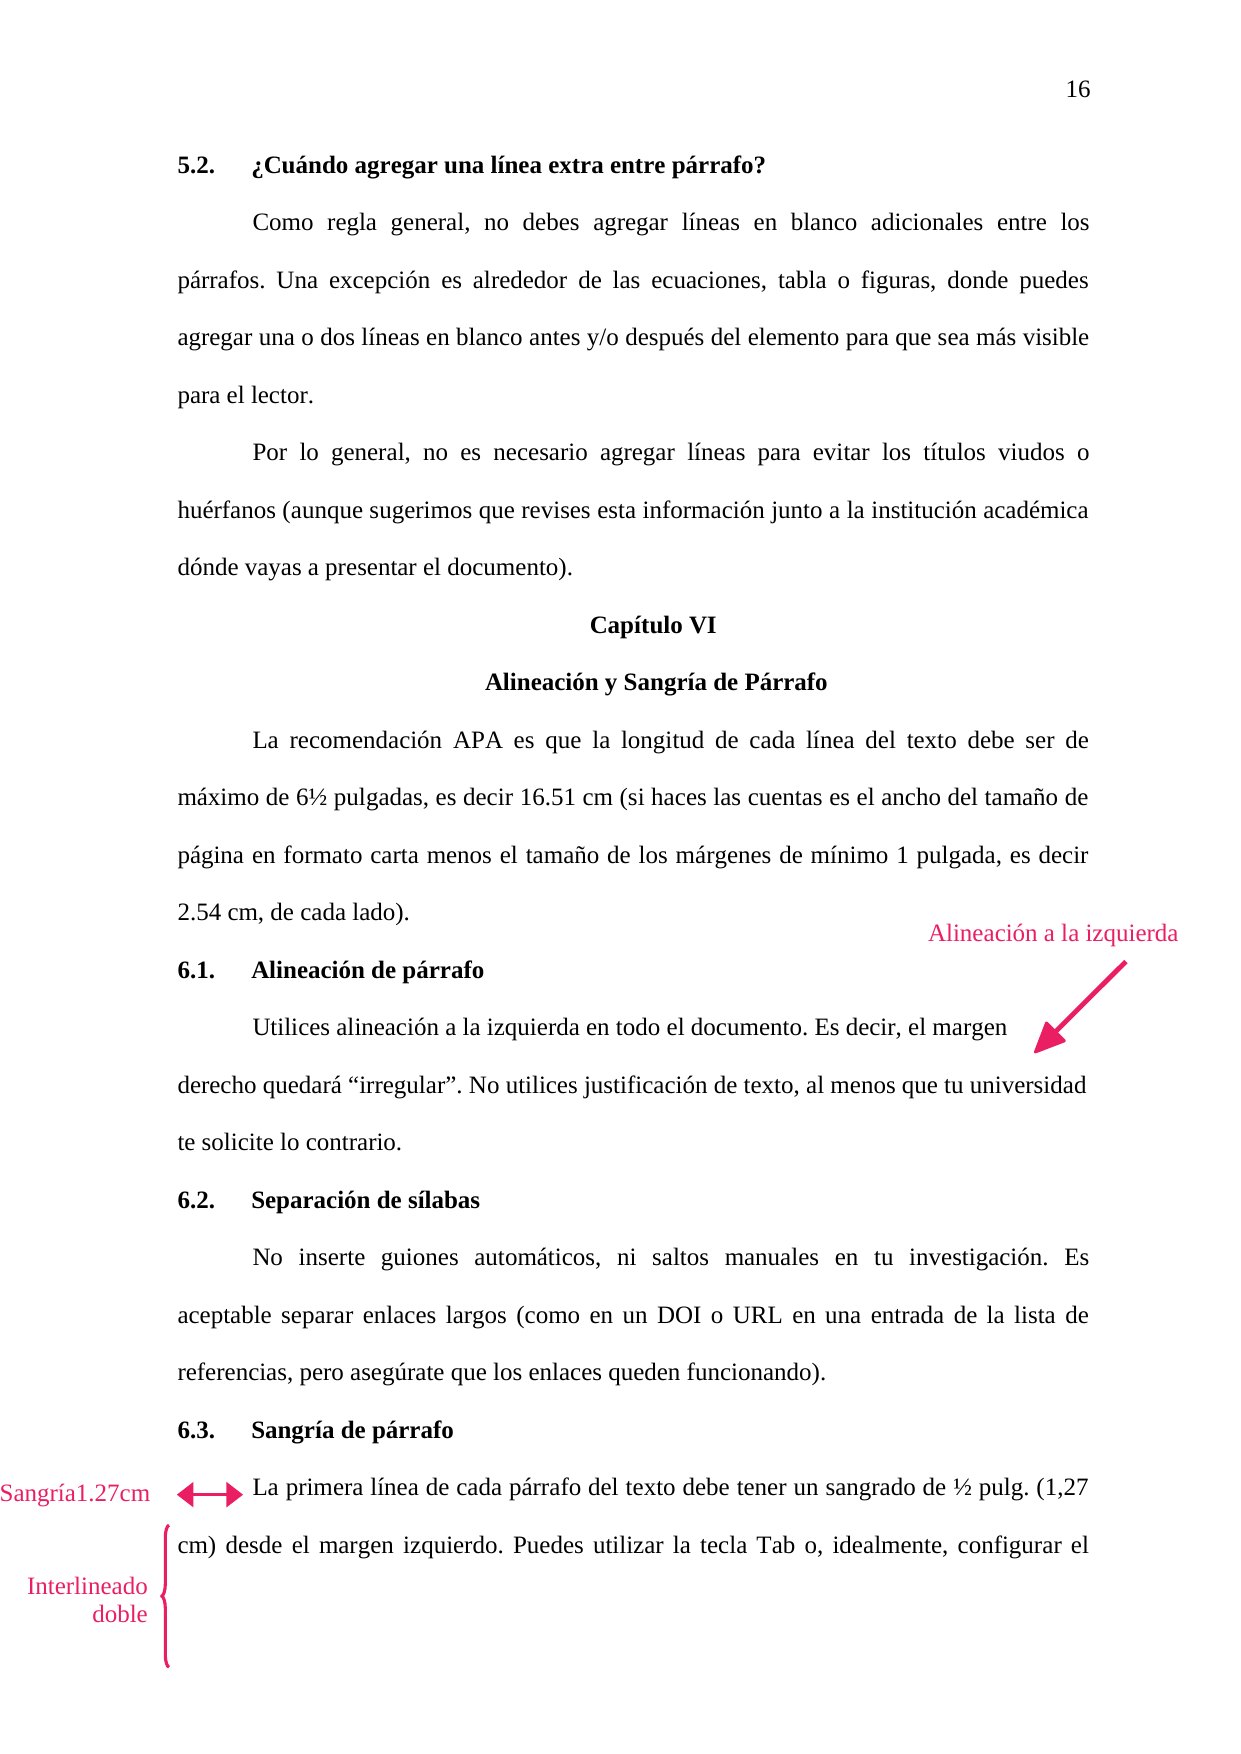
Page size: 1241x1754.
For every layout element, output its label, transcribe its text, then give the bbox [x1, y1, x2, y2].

subtitle Capítulo VI Alineación y Sangría de Párrafo [177, 610, 1090, 696]
text La recomendación APA es que la longitud de cada línea del texto debe ser de máximo de 6½ pulgadas, es decir 16.51 cm (si haces las cuentas es el ancho del tamaño de página en formato carta menos el tamaño de los márgenes de mínimo 1 pulgada, es decir 2.54 cm, de cada lado). [177, 869, 1090, 926]
text Utilices alineación a la izquierda en todo el documento. Es decir, el margen derecho quedará “irregular”. No utilices justificación de texto, al menos que tu universidad te solicite lo contrario. [177, 1012, 1090, 1156]
text Como regla general, no debes agregar líneas en blanco adicionales entre los párrafos. Una excepción es alrededor de las ecuaciones, tabla o figuras, donde puedes agregar una o dos líneas en blanco antes y/o después del elemento para que sea más visible para el lector. [177, 207, 1090, 265]
subtitle ¿Cuándo agregar una línea extra entre párrafo? [177, 150, 1090, 179]
subtitle Separación de sílabas [177, 1185, 1090, 1214]
text La recomendación APA es que la longitud de cada línea del texto debe ser de máximo de 6½ pulgadas, es decir 16.51 cm (si haces las cuentas es el ancho del tamaño de página en formato carta menos el tamaño de los márgenes de mínimo 1 pulgada, es decir 2.54 cm, de cada lado). [177, 811, 1090, 840]
text Por lo general, no es necesario agregar líneas para evitar los títulos viudos o huérfanos (aunque sugerimos que revises esta información junto a la institución académica dónde vayas a presentar el documento). [177, 524, 1090, 581]
text No inserte guiones automáticos, ni saltos manuales en tu investigación. Es aceptable separar enlaces largos (como en un DOI o URL en una entrada de la lista de referencias, pero asegúrate que los enlaces queden funcionando). [177, 1242, 1090, 1300]
text Como regla general, no debes agregar líneas en blanco adicionales entre los párrafos. Una excepción es alrededor de las ecuaciones, tabla o figuras, donde puedes agregar una o dos líneas en blanco antes y/o después del elemento para que sea más visible para el lector. [177, 351, 1090, 409]
text No inserte guiones automáticos, ni saltos manuales en tu investigación. Es aceptable separar enlaces largos (como en un DOI o URL en una entrada de la lista de referencias, pero asegúrate que los enlaces queden funcionando). [177, 1329, 1090, 1386]
text Como regla general, no debes agregar líneas en blanco adicionales entre los párrafos. Una excepción es alrededor de las ecuaciones, tabla o figuras, donde puedes agregar una o dos líneas en blanco antes y/o después del elemento para que sea más visible para el lector. [177, 294, 1090, 323]
text Por lo general, no es necesario agregar líneas para evitar los títulos viudos o huérfanos (aunque sugerimos que revises esta información junto a la institución académica dónde vayas a presentar el documento). [177, 437, 1090, 495]
subtitle Alineación de párrafo [177, 955, 1090, 984]
text La recomendación APA es que la longitud de cada línea del texto debe ser de máximo de 6½ pulgadas, es decir 16.51 cm (si haces las cuentas es el ancho del tamaño de página en formato carta menos el tamaño de los márgenes de mínimo 1 pulgada, es decir 2.54 cm, de cada lado). [177, 725, 1090, 783]
text La primera línea de cada párrafo del texto debe tener un sangrado de ½ pulg. (1,27 cm) desde el margen izquierdo. Puedes utilizar la tecla Tab o, idealmente, configurar el estilo de párrafos de en Word para lograr la sangría. Jamás utilices la barra de espacios para conseguir este efecto. [177, 1472, 1090, 1530]
subtitle Sangría de párrafo [177, 1415, 1090, 1444]
